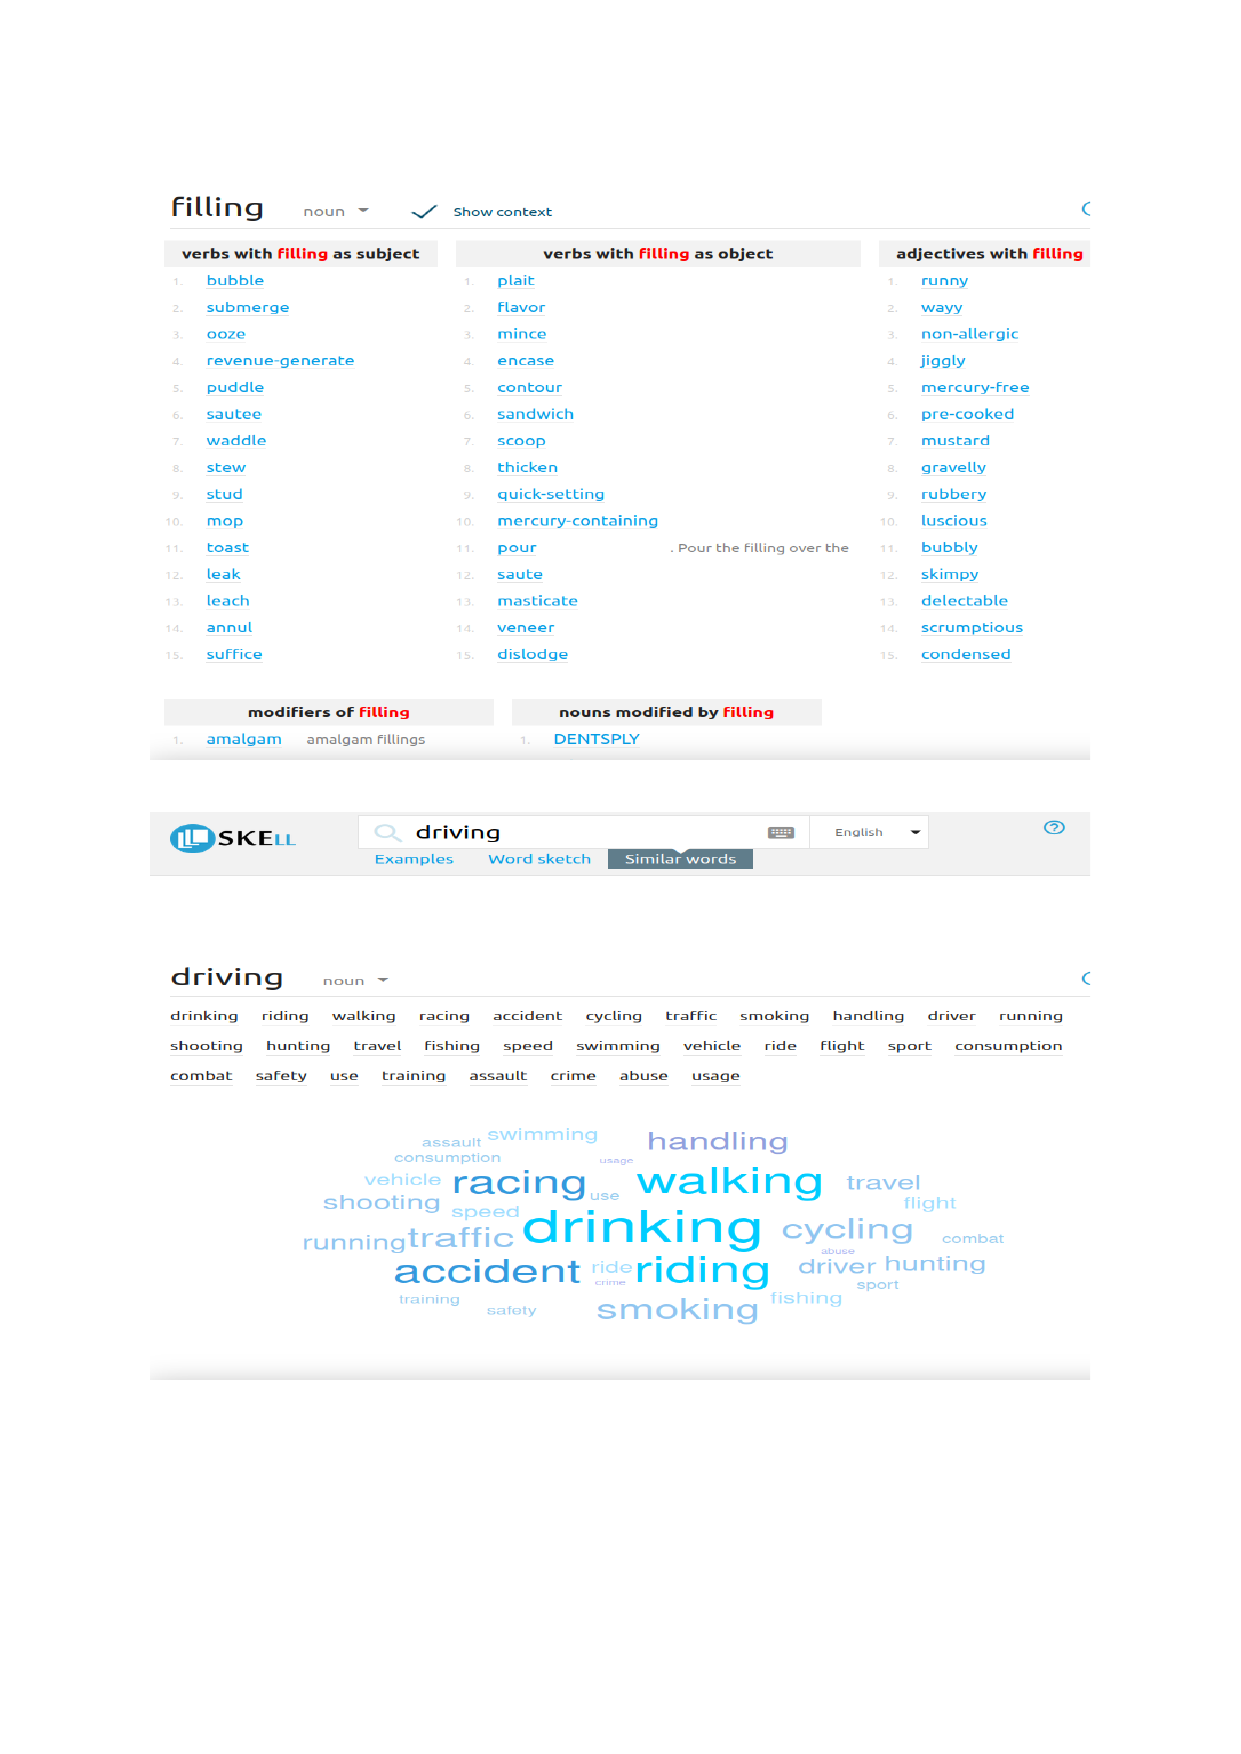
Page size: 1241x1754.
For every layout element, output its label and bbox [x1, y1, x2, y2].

picture [150, 150, 1091, 788]
picture [150, 812, 1091, 1406]
